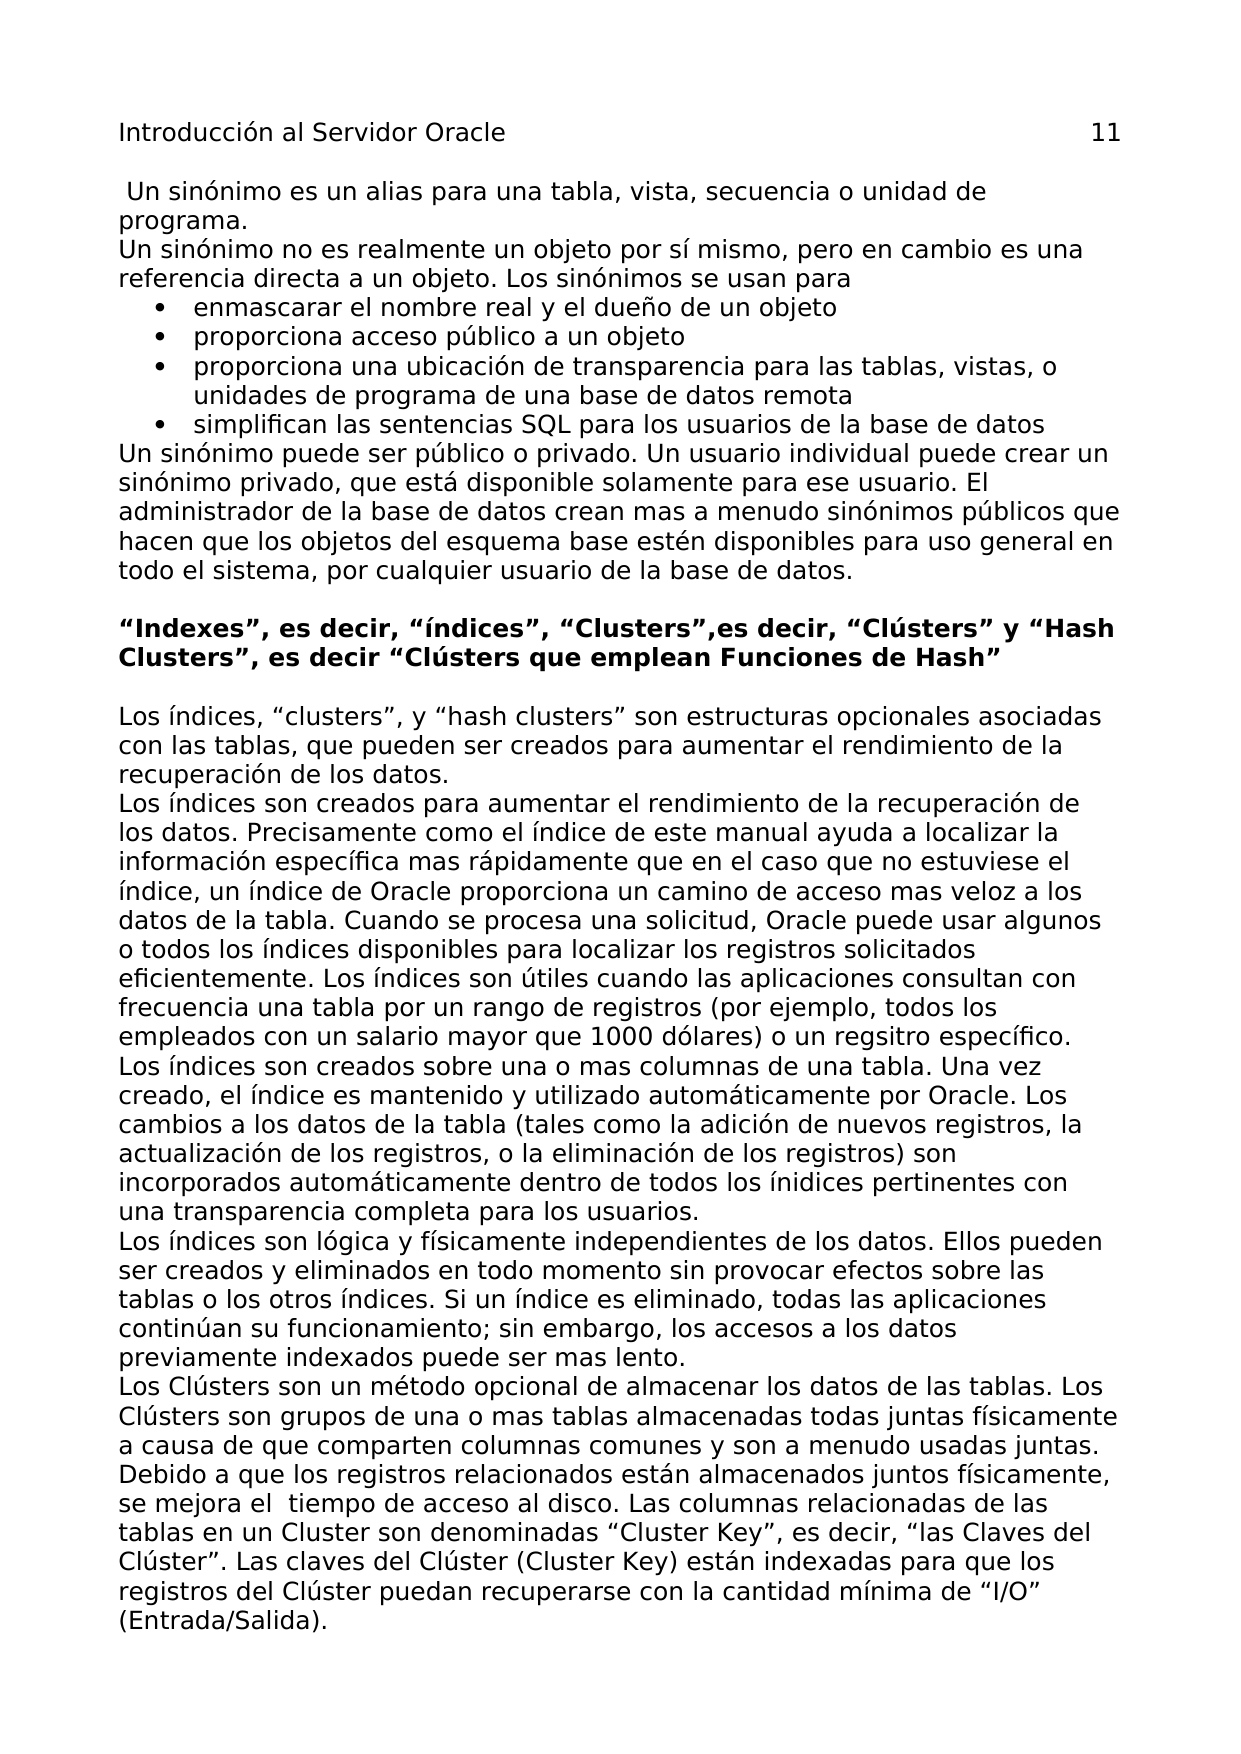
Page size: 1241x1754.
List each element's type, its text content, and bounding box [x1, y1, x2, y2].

list enmascarar el nombre real y el dueño de un objeto [156, 293, 1122, 323]
text Un sinónimo puede ser público o privado. Un usuario individual puede crear un sinónimo privado, que está disponible solamente para ese usuario. El administrador de la base de datos crean mas a menudo sinónimos públicos que hacen que los objetos del esquema base estén disponibles para uso general en todo el sistema, por cualquier usuario de la base de datos. [118, 439, 1122, 585]
text Los Clústers son un método opcional de almacenar los datos de las tablas. Los Clústers son grupos de una o mas tablas almacenadas todas juntas físicamente a causa de que comparten columnas comunes y son a menudo usadas juntas. [118, 1373, 1122, 1460]
text Un sinónimo es un alias para una tabla, vista, secuencia o unidad de programa. [118, 177, 1122, 235]
list proporciona una ubicación de transparencia para las tablas, vistas, o unidades de programa de una base de datos remota [156, 352, 1122, 410]
text Los índices, “clusters”, y “hash clusters” son estructuras opcionales asociadas con las tablas, que pueden ser creados para aumentar el rendimiento de la recuperación de los datos. [118, 702, 1122, 789]
list simplifican las sentencias SQL para los usuarios de la base de datos [156, 410, 1122, 439]
text Los índices son creados para aumentar el rendimiento de la recuperación de los datos. Precisamente como el índice de este manual ayuda a localizar la información específica mas rápidamente que en el caso que no estuviese el índice, un índice de Oracle proporciona un camino de acceso mas veloz a los datos de la tabla. Cuando se procesa una solicitud, Oracle puede usar algunos o todos los índices disponibles para localizar los registros solicitados eficientemente. Los índices son útiles cuando las aplicaciones consultan con frecuencia una tabla por un rango de registros (por ejemplo, todos los empleados con un salario mayor que 1000 dólares) o un regsitro específico. [118, 789, 1122, 1052]
text Los índices son lógica y físicamente independientes de los datos. Ellos pueden ser creados y eliminados en todo momento sin provocar efectos sobre las tablas o los otros índices. Si un índice es eliminado, todas las aplicaciones continúan su funcionamiento; sin embargo, los accesos a los datos previamente indexados puede ser mas lento. [118, 1227, 1122, 1373]
text Un sinónimo no es realmente un objeto por sí mismo, pero en cambio es una referencia directa a un objeto. Los sinónimos se usan para [118, 235, 1122, 293]
text Los índices son creados sobre una o mas columnas de una tabla. Una vez creado, el índice es mantenido y utilizado automáticamente por Oracle. Los cambios a los datos de la tabla (tales como la adición de nuevos registros, la actualización de los registros, o la eliminación de los registros) son incorporados automáticamente dentro de todos los ínidices pertinentes con una transparencia completa para los usuarios. [118, 1052, 1122, 1227]
text “Indexes”, es decir, “índices”, “Clusters”,es decir, “Clústers” y “Hash Clusters”, es decir “Clústers que emplean Funciones de Hash” [118, 614, 1122, 673]
text Debido a que los registros relacionados están almacenados juntos físicamente, se mejora el tiempo de acceso al disco. Las columnas relacionadas de las tablas en un Cluster son denominadas “Cluster Key”, es decir, “las Claves del Clúster”. Las claves del Clúster (Cluster Key) están indexadas para que los registros del Clúster puedan recuperarse con la cantidad mínima de “I/O” (Entrada/Salida). [118, 1460, 1122, 1635]
list proporciona acceso público a un objeto [156, 323, 1122, 352]
